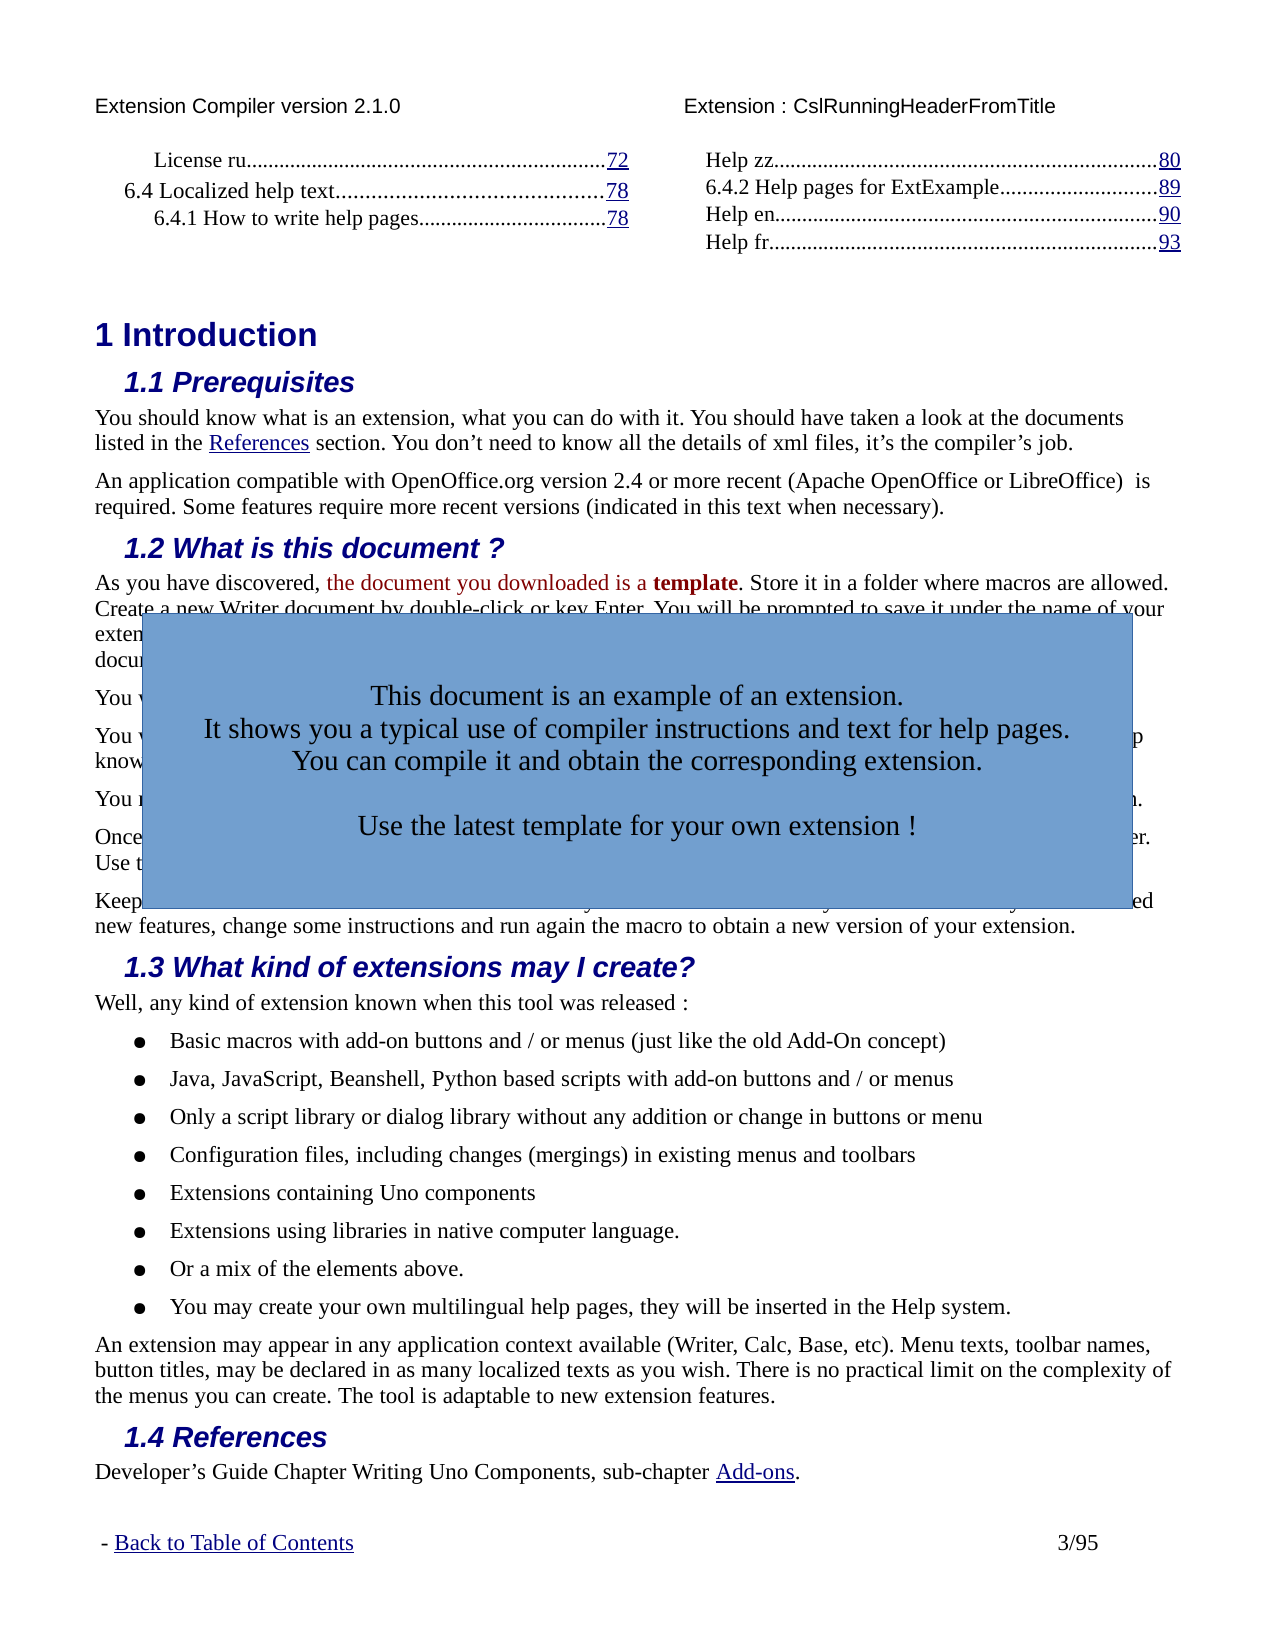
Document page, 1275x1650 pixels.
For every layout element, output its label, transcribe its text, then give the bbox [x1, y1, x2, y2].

list Extensions containing Uno components [132, 1180, 1181, 1205]
text You should know what is an extension, what you can do with it. You should have taken a look at the documents listed in the References section. You don’t need to know all the details of xml files, it’s the compiler’s job. [94, 404, 1181, 456]
list Or a mix of the elements above. [132, 1256, 1181, 1281]
subtitle Prerequisites [124, 366, 1181, 398]
text 6.4 Localized help text 78 [124, 178, 629, 203]
subtitle References [124, 1421, 1181, 1453]
text License ru 72 [153, 147, 629, 172]
text An extension may appear in any application context available (Writer, Calc, Base, etc). Menu texts, toolbar names, button titles, may be declared in as many localized texts as you wish. There is no practical limit on the complexity of the menus you can create. The tool is adaptable to new extension features. [94, 1332, 1181, 1408]
text Well, any kind of extension known when this tool was released : [94, 990, 1181, 1015]
text Help fr 93 [705, 230, 1181, 254]
text Developer’s Guide Chapter Writing Uno Components, sub-chapter Add-ons. [94, 1459, 1181, 1485]
subtitle What is this document ? [124, 532, 1181, 564]
text 6.4.1 How to write help pages 78 [153, 206, 629, 231]
list Java, JavaScript, Beanshell, Python based scripts with add-on buttons and / or menus [132, 1066, 1181, 1091]
text Keep this document and its dedicated folder. Later if you are not satisfied with your extension or if you have added new features, change some instructions and run again the macro to obtain a new version of your extension. [94, 888, 1181, 939]
list Only a script library or dialog library without any addition or change in buttons or menu [132, 1104, 1181, 1129]
subtitle Introduction [94, 316, 1181, 353]
list Extensions using libraries in native computer language. [132, 1218, 1181, 1243]
text Help zz 80 [705, 147, 1181, 172]
text An application compatible with OpenOffice.org version 2.4 or more recent (Apache OpenOffice or LibreOffice) is required. Some features require more recent versions (indicated in this text when necessary). [94, 468, 1181, 519]
text Help en 90 [705, 202, 1181, 227]
text 6.4.2 Help pages for ExtExample 89 [705, 175, 1181, 199]
list You may create your own multilingual help pages, they will be inserted in the Help system. [132, 1294, 1181, 1319]
text As you have discovered, the document you downloaded is a template. Store it in a folder where macros are allowed. Create a new Writer document by double-click or key Enter. You will be prompted to save it under the name of your extension in a dedicated folder where macro execution is allowed. Do not put the version in this name. Now the document title and header display the filename of the document. [94, 570, 1181, 672]
subtitle What kind of extensions may I create? [124, 951, 1181, 984]
list Basic macros with add-on buttons and / or menus (just like the old Add-On concept) [132, 1028, 1181, 1053]
list Configuration files, including changes (mergings) in existing menus and toolbars [132, 1142, 1181, 1167]
